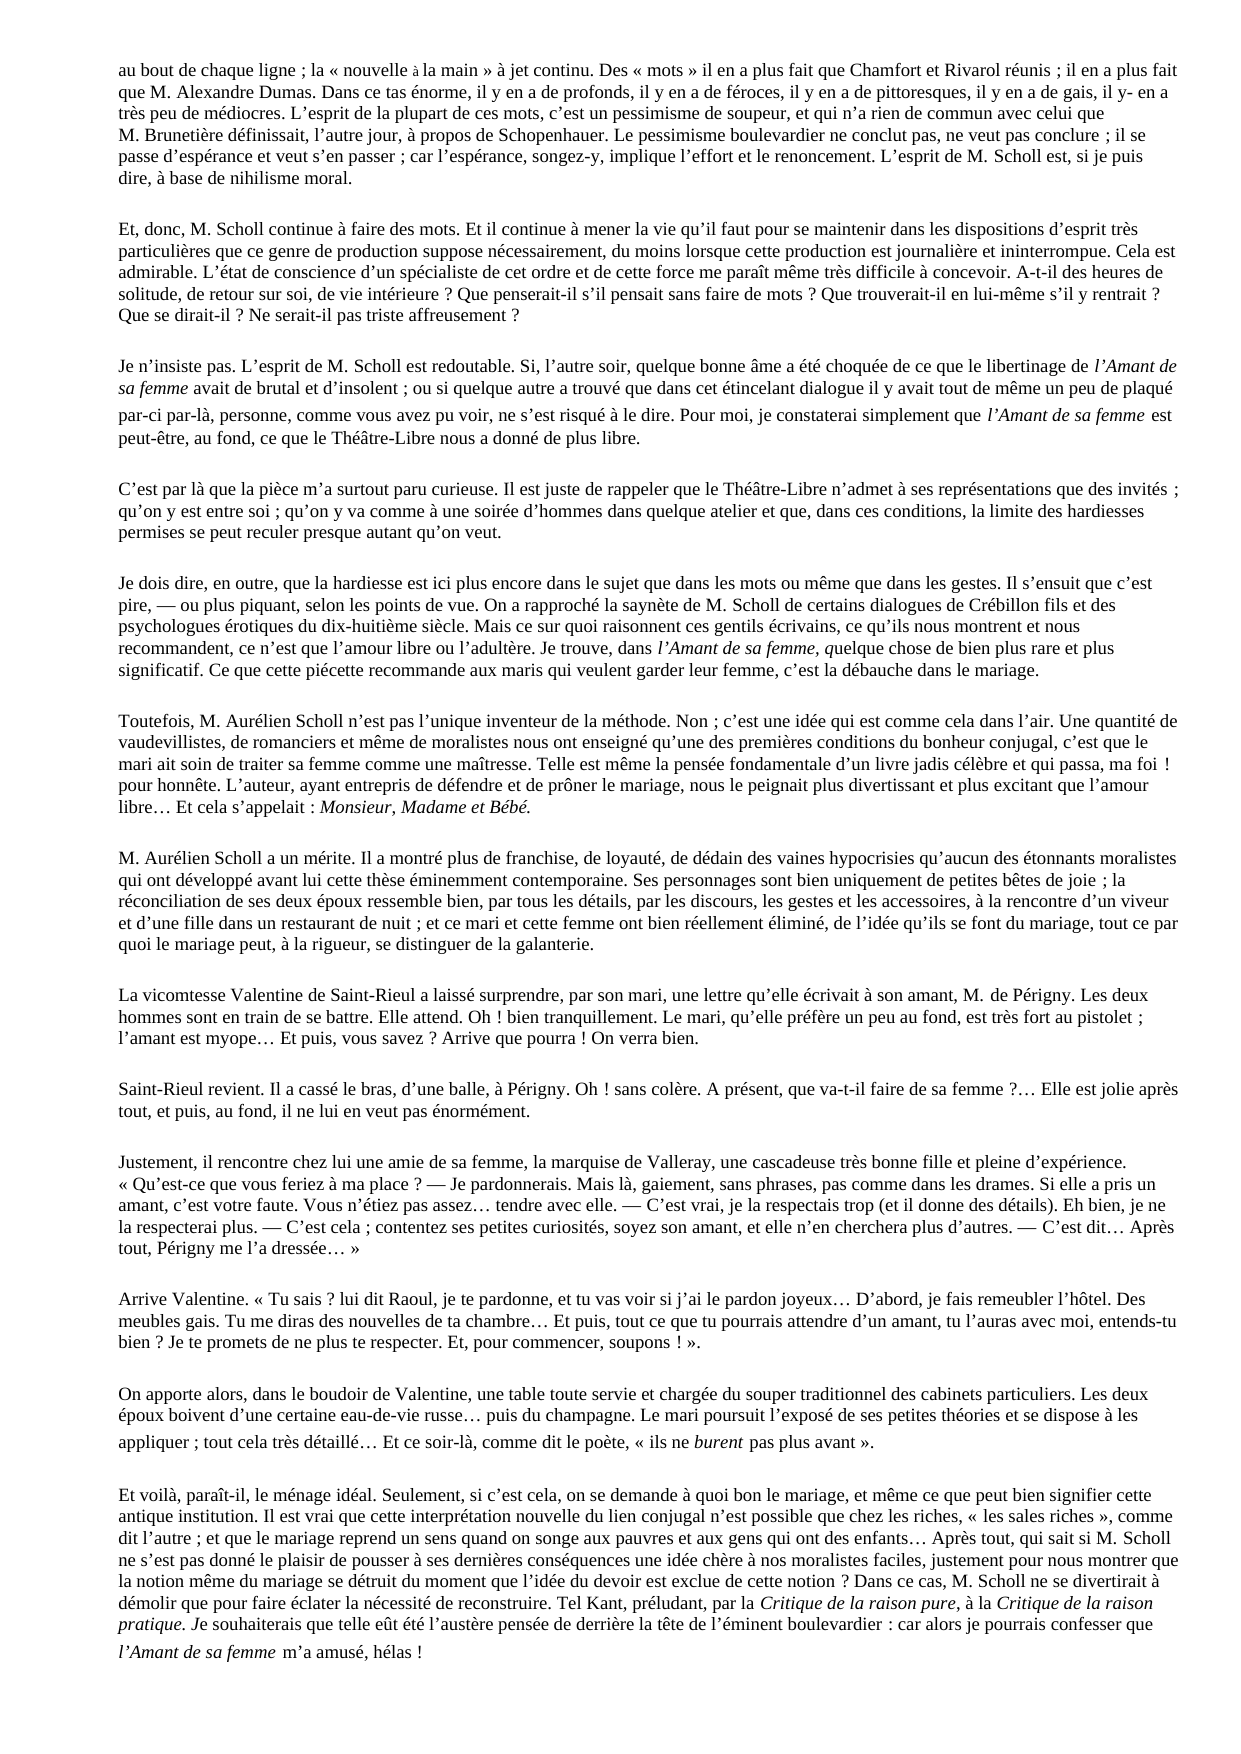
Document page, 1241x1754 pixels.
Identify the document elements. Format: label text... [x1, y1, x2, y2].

text Je n’insiste pas. L’esprit de M. Scholl est redoutable. Si, l’autre soir, quelque bonne âme a été choquée de ce que le libertinage de l’Amant de sa femme avait de brutal et d’insolent ; ou si quelque autre a trouvé que dans cet étincelant dialogue il y avait tout de même un peu de plaqué par-ci par-là, personne, comme vous avez pu voir, ne s’est risqué à le dire. Pour moi, je constaterai simplement que l’Amant de sa femme est peut-être, au fond, ce que le Théâtre-Libre nous a donné de plus libre. [118, 355, 1181, 449]
text au bout de chaque ligne ; la « nouvelle à la main » à jet continu. Des « mots » il en a plus fait que Chamfort et Rivarol réunis ; il en a plus fait que M. Alexandre Dumas. Dans ce tas énorme, il y en a de profonds, il y en a de féroces, il y en a de pittoresques, il y en a de gais, il y- en a très peu de médiocres. L’esprit de la plupart de ces mots, c’est un pessimisme de soupeur, et qui n’a rien de commun avec celui que M. Brunetière définissait, l’autre jour, à propos de Schopenhauer. Le pessimisme boulevardier ne conclut pas, ne veut pas conclure ; il se passe d’espérance et veut s’en passer ; car l’espérance, songez-y, implique l’effort et le renoncement. L’esprit de M. Scholl est, si je puis dire, à base de nihilisme moral. [118, 59, 1181, 188]
text M. Aurélien Scholl a un mérite. Il a montré plus de franchise, de loyauté, de dédain des vaines hypocrisies qu’aucun des étonnants moralistes qui ont développé avant lui cette thèse éminemment contemporaine. Ses personnages sont bien uniquement de petites bêtes de joie ; la réconciliation de ses deux époux ressemble bien, par tous les détails, par les discours, les gestes et les accessoires, à la rencontre d’un viveur et d’une fille dans un restaurant de nuit ; et ce mari et cette femme ont bien réellement éliminé, de l’idée qu’ils se font du mariage, tout ce par quoi le mariage peut, à la rigueur, se distinguer de la galanterie. [118, 847, 1181, 955]
text Saint-Rieul revient. Il a cassé le bras, d’une balle, à Périgny. Oh ! sans colère. A présent, que va-t-il faire de sa femme ?… Elle est jolie après tout, et puis, au fond, il ne lui en veut pas énormément. [118, 1078, 1181, 1121]
text Toutefois, M. Aurélien Scholl n’est pas l’unique inventeur de la méthode. Non ; c’est une idée qui est comme cela dans l’air. Une quantité de vaudevillistes, de romanciers et même de moralistes nous ont enseigné qu’une des premières conditions du bonheur conjugal, c’est que le mari ait soin de traiter sa femme comme une maîtresse. Telle est même la pensée fondamentale d’un livre jadis célèbre et qui passa, ma foi ! pour honnête. L’auteur, ayant entrepris de défendre et de prôner le mariage, nous le peignait plus divertissant et plus excitant que l’amour libre… Et cela s’appelait : Monsieur, Madame et Bébé. [118, 709, 1181, 817]
text Je dois dire, en outre, que la hardiesse est ici plus encore dans le sujet que dans les mots ou même que dans les gestes. Il s’ensuit que c’est pire, — ou plus piquant, selon les points de vue. On a rapproché la saynète de M. Scholl de certains dialogues de Crébillon fils et des psychologues érotiques du dix-huitième siècle. Mais ce sur quoi raisonnent ces gentils écrivains, ce qu’ils nous montrent et nous recommandent, ce n’est que l’amour libre ou l’adultère. Je trouve, dans l’Amant de sa femme, quelque chose de bien plus rare et plus significatif. Ce que cette piécette recommande aux maris qui veulent garder leur femme, c’est la débauche dans le mariage. [118, 572, 1181, 680]
text Arrive Valentine. « Tu sais ? lui dit Raoul, je te pardonne, et tu vas voir si j’ai le pardon joyeux… D’abord, je fais remeubler l’hôtel. Des meubles gais. Tu me diras des nouvelles de ta chambre… Et puis, tout ce que tu pourrais attendre d’un amant, tu l’auras avec moi, entends-tu bien ? Je te promets de ne plus te respecter. Et, pour commencer, soupons ! ». [118, 1288, 1181, 1353]
text C’est par là que la pièce m’a surtout paru curieuse. Il est juste de rappeler que le Théâtre-Libre n’admet à ses représentations que des invités ; qu’on y est entre soi ; qu’on y va comme à une soirée d’hommes dans quelque atelier et que, dans ces conditions, la limite des hardiesses permises se peut reculer presque autant qu’on veut. [118, 478, 1181, 543]
text Justement, il rencontre chez lui une amie de sa femme, la marquise de Valleray, une cascadeuse très bonne fille et pleine d’expérience. « Qu’est-ce que vous feriez à ma place ? — Je pardonnerais. Mais là, gaiement, sans phrases, pas comme dans les drames. Si elle a pris un amant, c’est votre faute. Vous n’étiez pas assez… tendre avec elle. — C’est vrai, je la respectais trop (et il donne des détails). Eh bien, je ne la respecterai plus. — C’est cela ; contentez ses petites curiosités, soyez son amant, et elle n’en cherchera plus d’autres. — C’est dit… Après tout, Périgny me l’a dressée… » [118, 1151, 1181, 1259]
text Et, donc, M. Scholl continue à faire des mots. Et il continue à mener la vie qu’il faut pour se maintenir dans les dispositions d’esprit très particulières que ce genre de production suppose nécessairement, du moins lorsque cette production est journalière et ininterrompue. Cela est admirable. L’état de conscience d’un spécialiste de cet ordre et de cette force me paraît même très difficile à concevoir. A-t-il des heures de solitude, de retour sur soi, de vie intérieure ? Que penserait-il s’il pensait sans faire de mots ? Que trouverait-il en lui-même s’il y rentrait ? Que se dirait-il ? Ne serait-il pas triste affreusement ? [118, 218, 1181, 326]
text La vicomtesse Valentine de Saint-Rieul a laissé surprendre, par son mari, une lettre qu’elle écrivait à son amant, M. de Périgny. Les deux hommes sont en train de se battre. Elle attend. Oh ! bien tranquillement. Le mari, qu’elle préfère un peu au fond, est très fort au pistolet ; l’amant est myope… Et puis, vous savez ? Arrive que pourra ! On verra bien. [118, 984, 1181, 1049]
text On apporte alors, dans le boudoir de Valentine, une table toute servie et chargée du souper traditionnel des cabinets particuliers. Les deux époux boivent d’une certaine eau-de-vie russe… puis du champagne. Le mari poursuit l’exposé de ses petites théories et se dispose à les appliquer ; tout cela très détaillé… Et ce soir-là, comme dit le poète, « ils ne burent pas plus avant ». [118, 1382, 1181, 1454]
text Et voilà, paraît-il, le ménage idéal. Seulement, si c’est cela, on se demande à quoi bon le mariage, et même ce que peut bien signifier cette antique institution. Il est vrai que cette interprétation nouvelle du lien conjugal n’est possible que chez les riches, « les sales riches », comme dit l’autre ; et que le mariage reprend un sens quand on songe aux pauvres et aux gens qui ont des enfants… Après tout, qui sait si M. Scholl ne s’est pas donné le plaisir de pousser à ses dernières conséquences une idée chère à nos moralistes faciles, justement pour nous montrer que la notion même du mariage se détruit du moment que l’idée du devoir est exclue de cette notion ? Dans ce cas, M. Scholl ne se divertirait à démolir que pour faire éclater la nécessité de reconstruire. Tel Kant, préludant, par la Critique de la raison pure, à la Critique de la raison pratique. Je souhaiterais que telle eût été l’austère pensée de derrière la tête de l’éminent boulevardier : car alors je pourrais confesser que l’Amant de sa femme m’a amusé, hélas ! [118, 1484, 1181, 1663]
